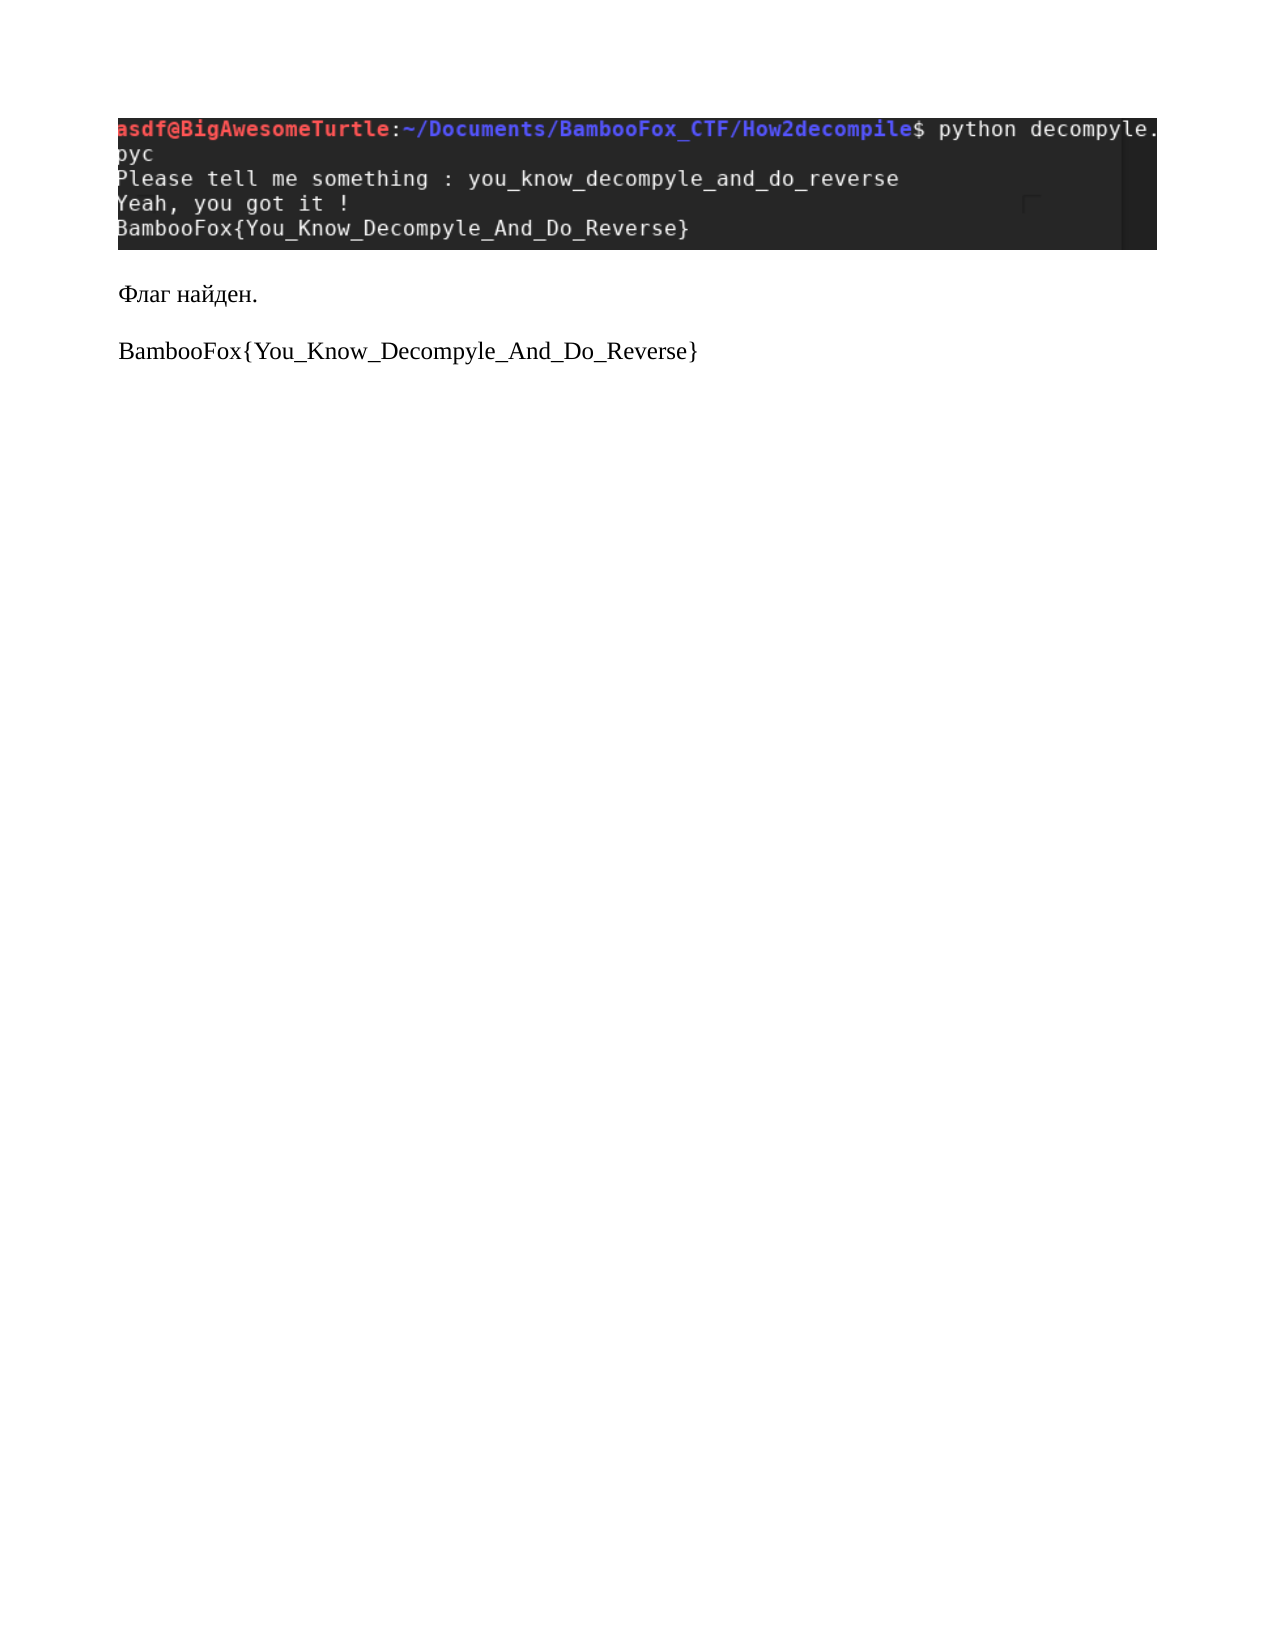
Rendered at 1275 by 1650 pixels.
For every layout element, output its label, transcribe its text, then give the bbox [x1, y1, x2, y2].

picture [118, 118, 1157, 250]
text Флаг найден. [118, 279, 1157, 307]
text BambooFox{You_Know_Decompyle_And_Do_Reverse} [118, 336, 1157, 365]
